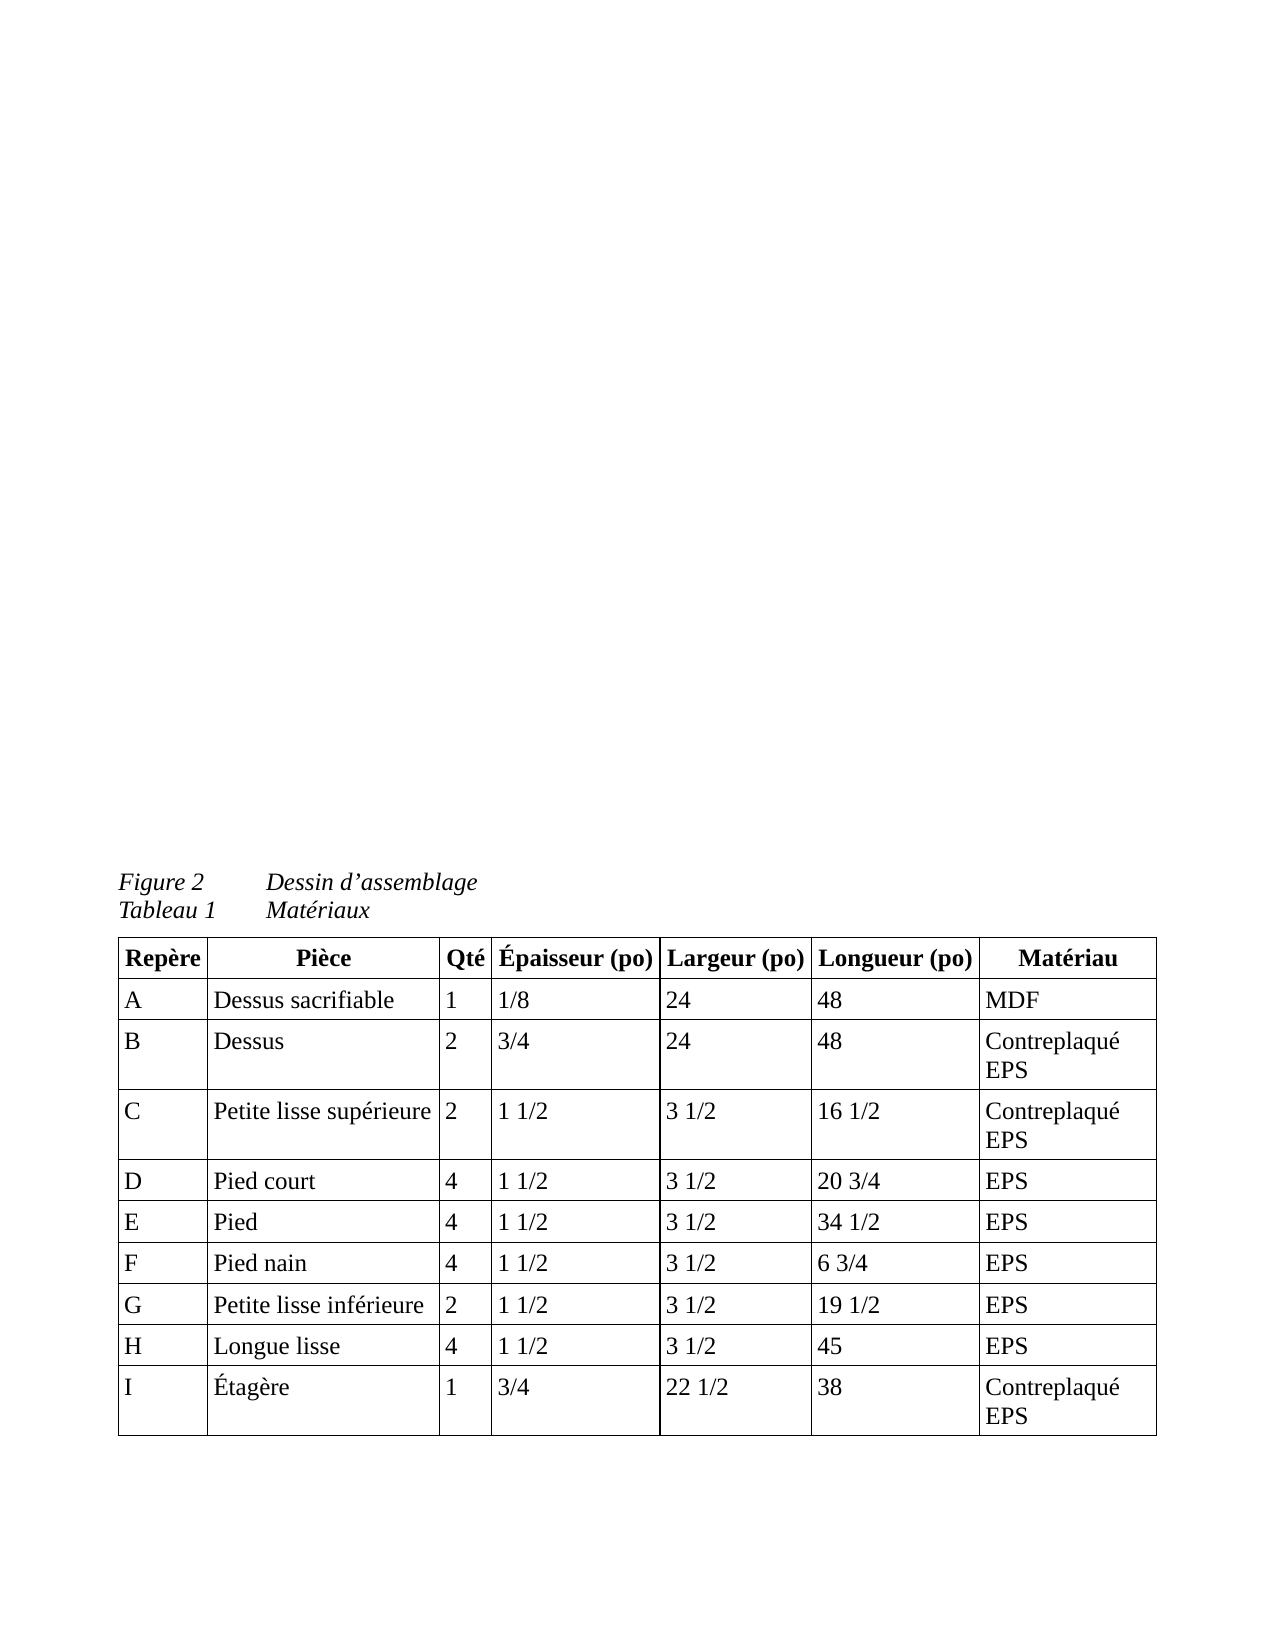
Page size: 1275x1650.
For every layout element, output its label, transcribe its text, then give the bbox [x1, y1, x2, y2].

table_header Longueur (po) [812, 938, 979, 978]
table_cell 3 1/2 [661, 1160, 811, 1200]
table_cell Longue lisse [208, 1325, 439, 1365]
table_cell 20 3/4 [812, 1160, 979, 1200]
table_cell Contreplaqué EPS [980, 1020, 1156, 1089]
table_cell D [119, 1160, 207, 1200]
table_cell EPS [980, 1284, 1156, 1324]
table_cell 3 1/2 [661, 1284, 811, 1324]
table_cell 1 1/2 [492, 1325, 659, 1365]
table_cell 1 [440, 1366, 491, 1435]
table_cell Dessus [208, 1020, 439, 1089]
table_cell G [119, 1284, 207, 1324]
table_cell Pied court [208, 1160, 439, 1200]
text Figure 2 Dessin d’assemblage [118, 131, 1157, 895]
table_cell Contreplaqué EPS [980, 1090, 1156, 1159]
table_header Largeur (po) [661, 938, 811, 978]
table_cell 19 1/2 [812, 1284, 979, 1324]
table_cell 1 1/2 [492, 1160, 659, 1200]
table_cell Dessus sacrifiable [208, 979, 439, 1019]
table_cell Petite lisse supérieure [208, 1090, 439, 1159]
table_cell 4 [440, 1201, 491, 1242]
table_header Épaisseur (po) [492, 938, 659, 978]
table_cell F [119, 1243, 207, 1283]
table_cell EPS [980, 1160, 1156, 1200]
table_cell 22 1/2 [661, 1366, 811, 1435]
table_cell 38 [812, 1366, 979, 1435]
table_header Qté [440, 938, 491, 978]
table_cell 3/4 [492, 1366, 659, 1435]
table_cell 2 [440, 1020, 491, 1089]
table_cell 6 3/4 [812, 1243, 979, 1283]
table_cell Étagère [208, 1366, 439, 1435]
table_header Repère [119, 938, 207, 978]
table_cell 2 [440, 1090, 491, 1159]
table_header Matériau [980, 938, 1156, 978]
text [118, 118, 1157, 131]
table_cell 3 1/2 [661, 1325, 811, 1365]
table_cell 3 1/2 [661, 1243, 811, 1283]
table_cell 48 [812, 1020, 979, 1089]
table_cell 45 [812, 1325, 979, 1365]
table_cell 48 [812, 979, 979, 1019]
table_cell EPS [980, 1243, 1156, 1283]
table_cell 3 1/2 [661, 1090, 811, 1159]
table_cell B [119, 1020, 207, 1089]
table_cell 16 1/2 [812, 1090, 979, 1159]
table_cell 3/4 [492, 1020, 659, 1089]
table_cell 4 [440, 1160, 491, 1200]
table_cell E [119, 1201, 207, 1242]
table_cell 1 1/2 [492, 1243, 659, 1283]
table_cell 2 [440, 1284, 491, 1324]
table_cell A [119, 979, 207, 1019]
table_cell 1 1/2 [492, 1284, 659, 1324]
table_cell MDF [980, 979, 1156, 1019]
table_cell 3 1/2 [661, 1201, 811, 1242]
table_cell I [119, 1366, 207, 1435]
table_cell 34 1/2 [812, 1201, 979, 1242]
table_cell C [119, 1090, 207, 1159]
table_cell 1/8 [492, 979, 659, 1019]
table_cell 4 [440, 1325, 491, 1365]
text Tableau 1 Matériaux [118, 895, 1157, 924]
table_cell Contreplaqué EPS [980, 1366, 1156, 1435]
table_cell Petite lisse inférieure [208, 1284, 439, 1324]
table_cell Pied nain [208, 1243, 439, 1283]
table_cell H [119, 1325, 207, 1365]
table_cell Pied [208, 1201, 439, 1242]
table_cell 24 [661, 979, 811, 1019]
table_cell 1 [440, 979, 491, 1019]
table_cell 1 1/2 [492, 1201, 659, 1242]
table_cell EPS [980, 1325, 1156, 1365]
table_cell 24 [661, 1020, 811, 1089]
table_cell 1 1/2 [492, 1090, 659, 1159]
table_header Pièce [208, 938, 439, 978]
table_cell EPS [980, 1201, 1156, 1242]
table_cell 4 [440, 1243, 491, 1283]
